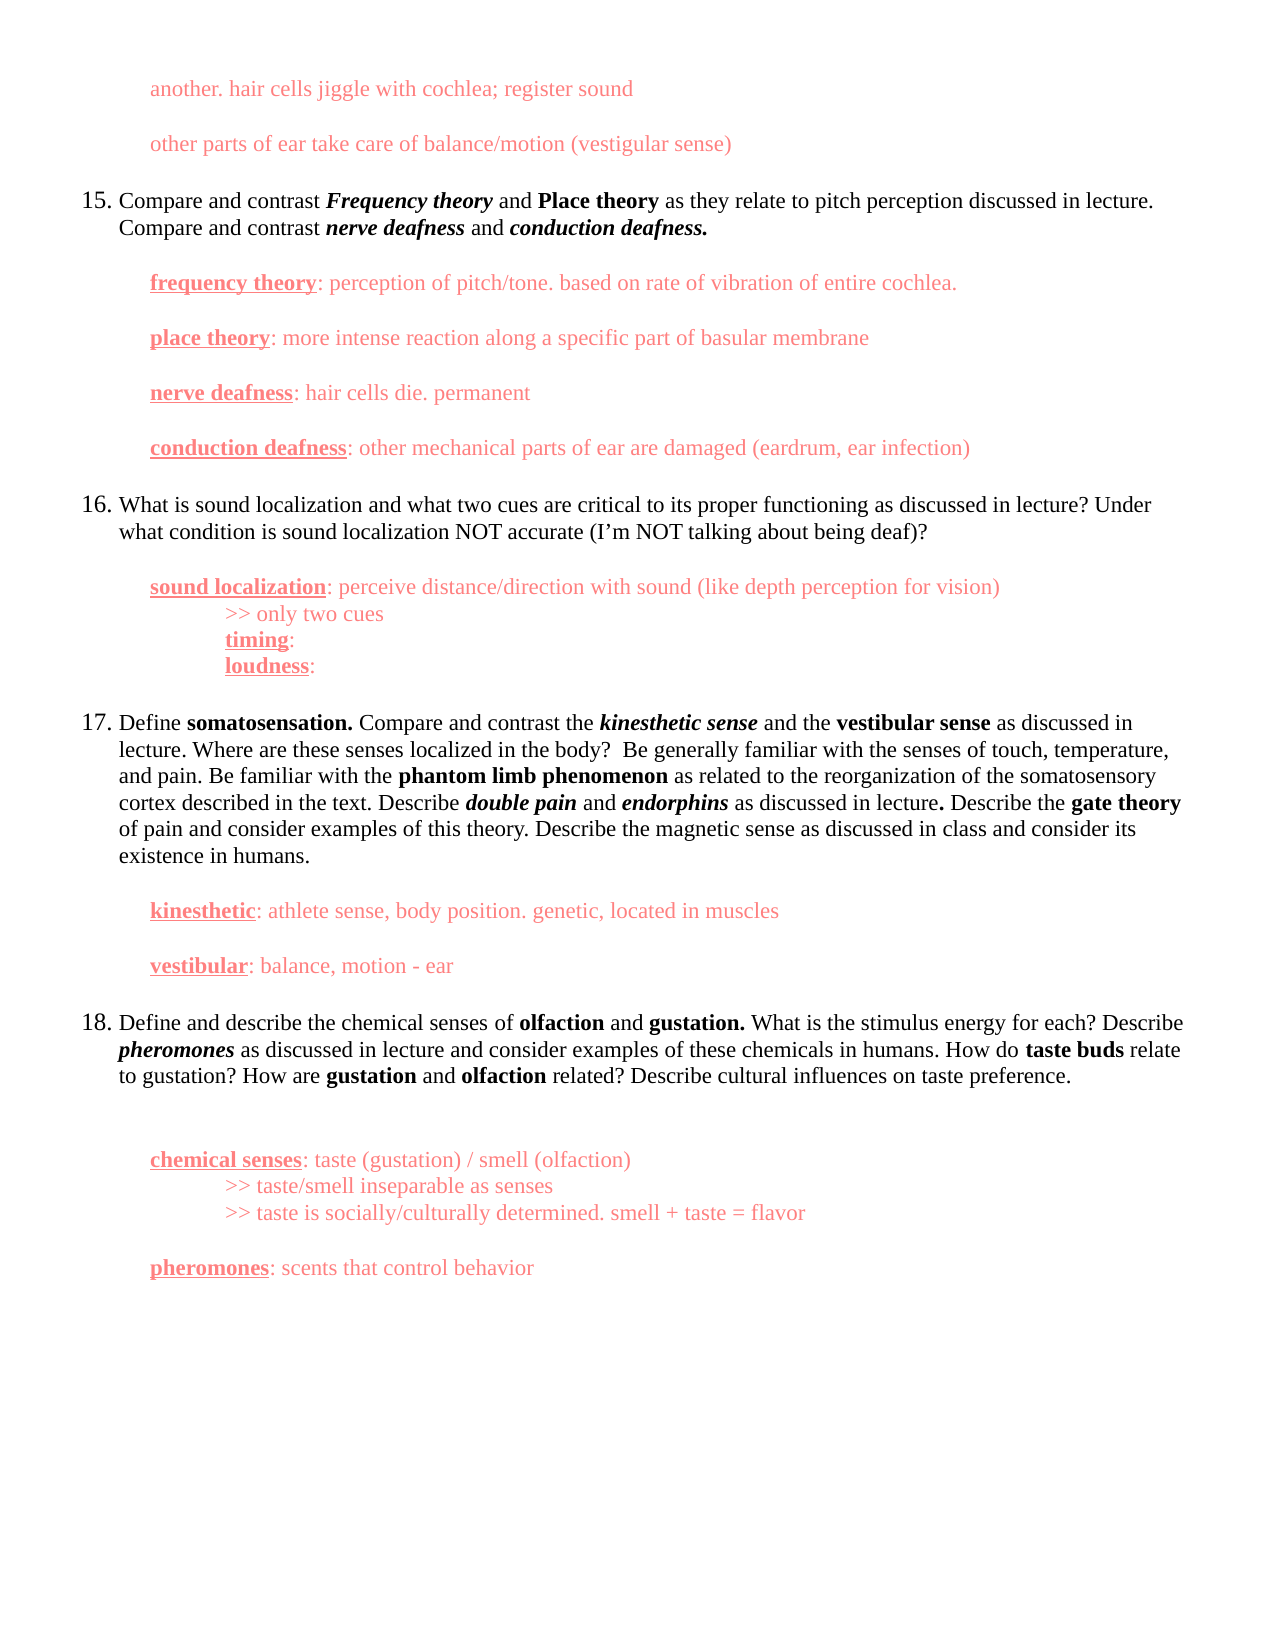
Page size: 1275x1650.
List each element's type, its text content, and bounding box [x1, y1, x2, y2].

text frequency theory: perception of pitch/tone. based on rate of vibration of entire cochlea. [150, 269, 1125, 295]
text another. hair cells jiggle with cochlea; register sound [150, 75, 1125, 101]
text >> taste is socially/culturally determined. smell + taste = flavor [150, 1199, 1125, 1225]
list Define somatosensation. Compare and contrast the kinesthetic sense and the vestibular sense as discussed in lecture. Where are these senses localized in the body? Be generally familiar with the senses of touch, temperature, and pain. Be familiar with the phantom limb phenomenon as related to the reorganization of the somatosensory cortex described in the text. Describe double pain and endorphins as discussed in lecture. Describe the gate theory of pain and consider examples of this theory. Describe the magnetic sense as discussed in class and consider its existence in humans. [81, 707, 1200, 868]
text vestibular: balance, motion - ear [150, 952, 1125, 978]
text conduction deafness: other mechanical parts of ear are damaged (eardrum, ear infection) [150, 434, 1125, 461]
text loudness: [150, 652, 1125, 679]
list Define and describe the chemical senses of olfaction and gustation. What is the stimulus energy for each? Describe pheromones as discussed in lecture and consider examples of these chemicals in humans. How do taste buds relate to gustation? How are gustation and olfaction related? Describe cultural influences on taste preference. [81, 1007, 1200, 1088]
text other parts of ear take care of balance/motion (vestigular sense) [150, 130, 1125, 156]
text >> taste/smell inseparable as senses [150, 1172, 1125, 1199]
text nerve deafness: hair cells die. permanent [150, 379, 1125, 406]
text timing: [150, 626, 1125, 652]
list Compare and contrast Frequency theory and Place theory as they relate to pitch perception discussed in lecture. Compare and contrast nerve deafness and conduction deafness. [81, 185, 1200, 240]
text place theory: more intense reaction along a specific part of basular membrane [150, 324, 1125, 351]
text sound localization: perceive distance/direction with sound (like depth perception for vision) [150, 573, 1125, 600]
text pheromones: scents that control behavior [150, 1254, 1125, 1280]
text chemical senses: taste (gustation) / smell (olfaction) [150, 1146, 1125, 1172]
text kinesthetic: athlete sense, body position. genetic, located in muscles [150, 897, 1125, 923]
text >> only two cues [150, 600, 1125, 626]
list What is sound localization and what two cues are critical to its proper functioning as discussed in lecture? Under what condition is sound localization NOT accurate (I’m NOT talking about being deaf)? [81, 489, 1200, 544]
